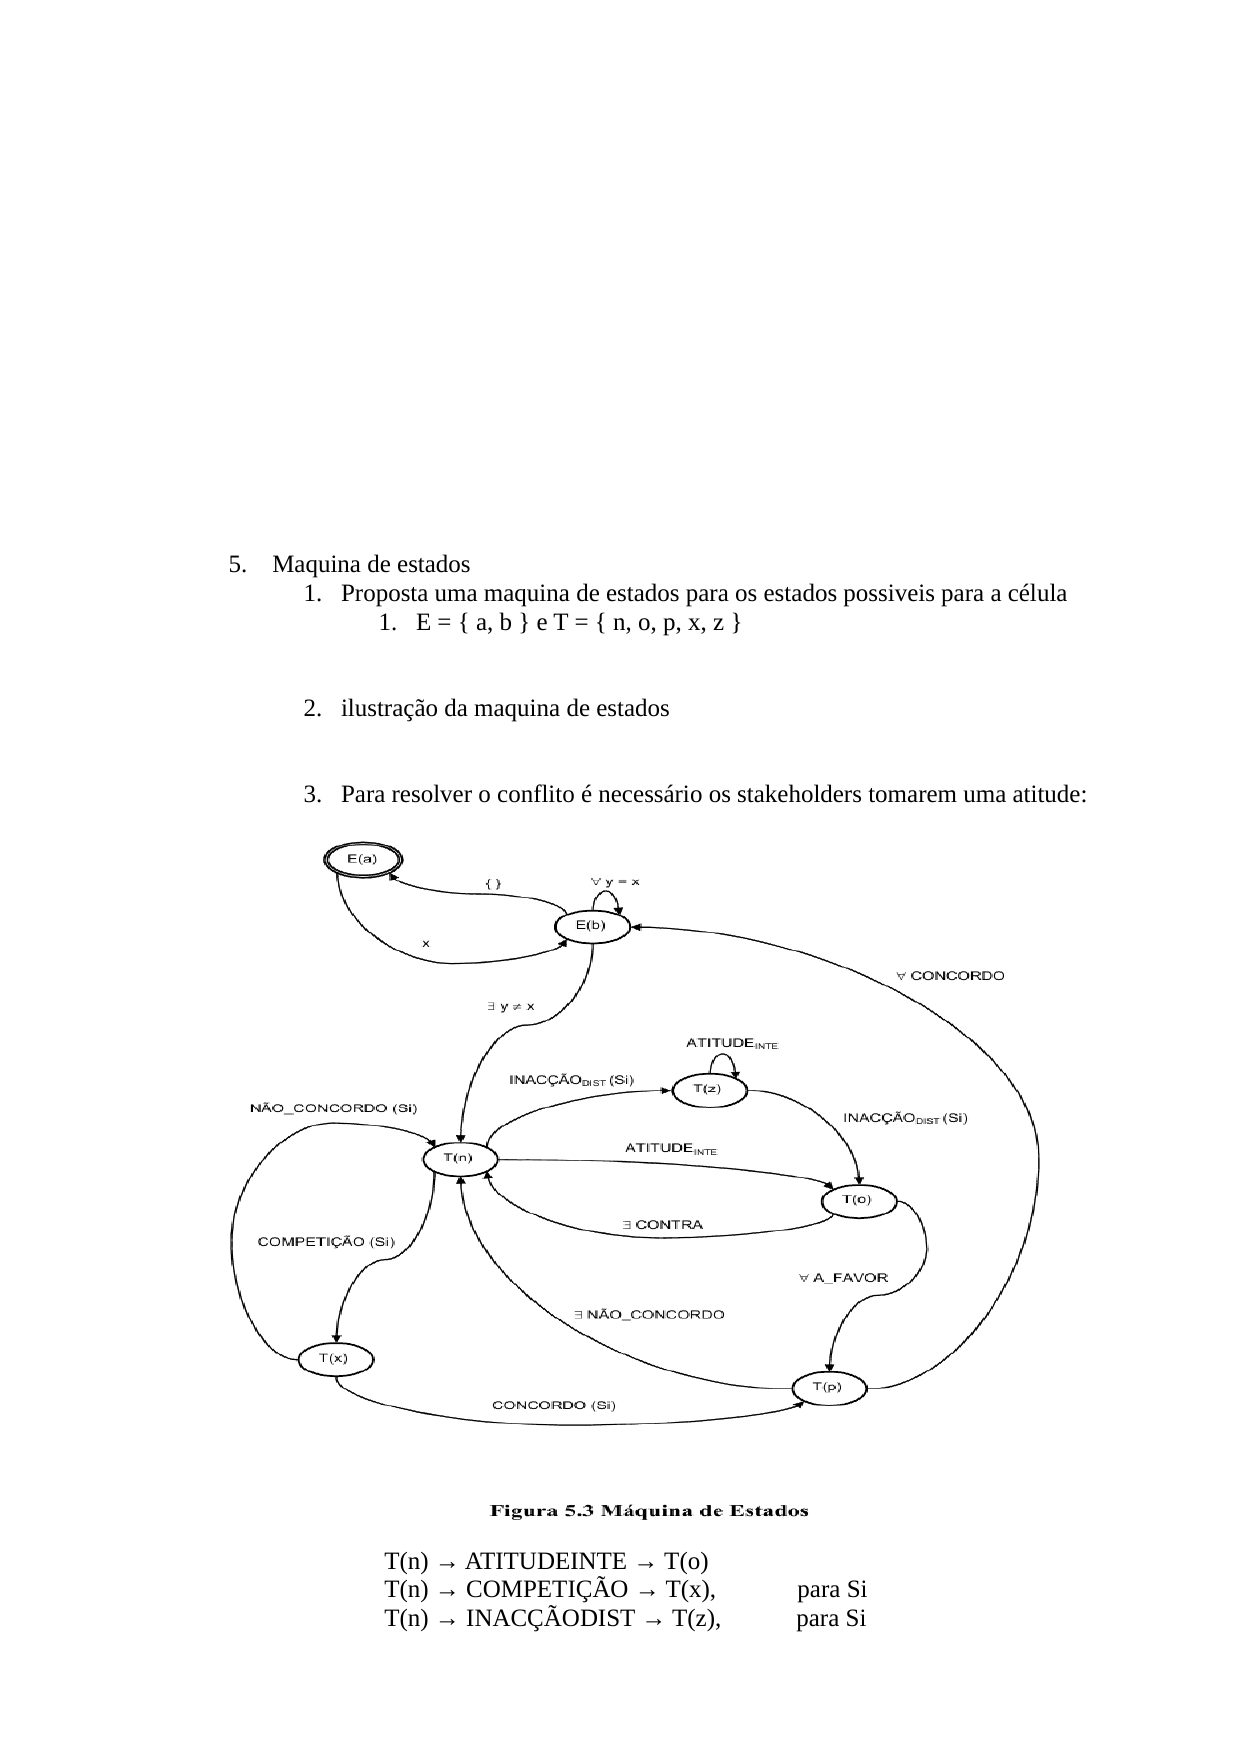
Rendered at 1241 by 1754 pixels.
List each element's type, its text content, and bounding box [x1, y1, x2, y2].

list T(n) → ATITUDEINTE → T(o) [303, 808, 1122, 1574]
list T(n) → INACÇÃODIST → T(z), para Si [303, 1603, 1122, 1632]
list Para resolver o conflito é necessário os stakeholders tomarem uma atitude: [303, 779, 1122, 808]
list Proposta uma maquina de estados para os estados possiveis para a célula [303, 578, 1122, 607]
list E = { a, b } e T = { n, o, p, x, z } [378, 607, 1122, 636]
list Maquina de estados [228, 549, 1122, 578]
list ilustração da maquina de estados [303, 693, 1122, 722]
picture [172, 810, 1086, 1546]
list T(n) → COMPETIÇÃO → T(x), para Si [303, 1574, 1122, 1603]
